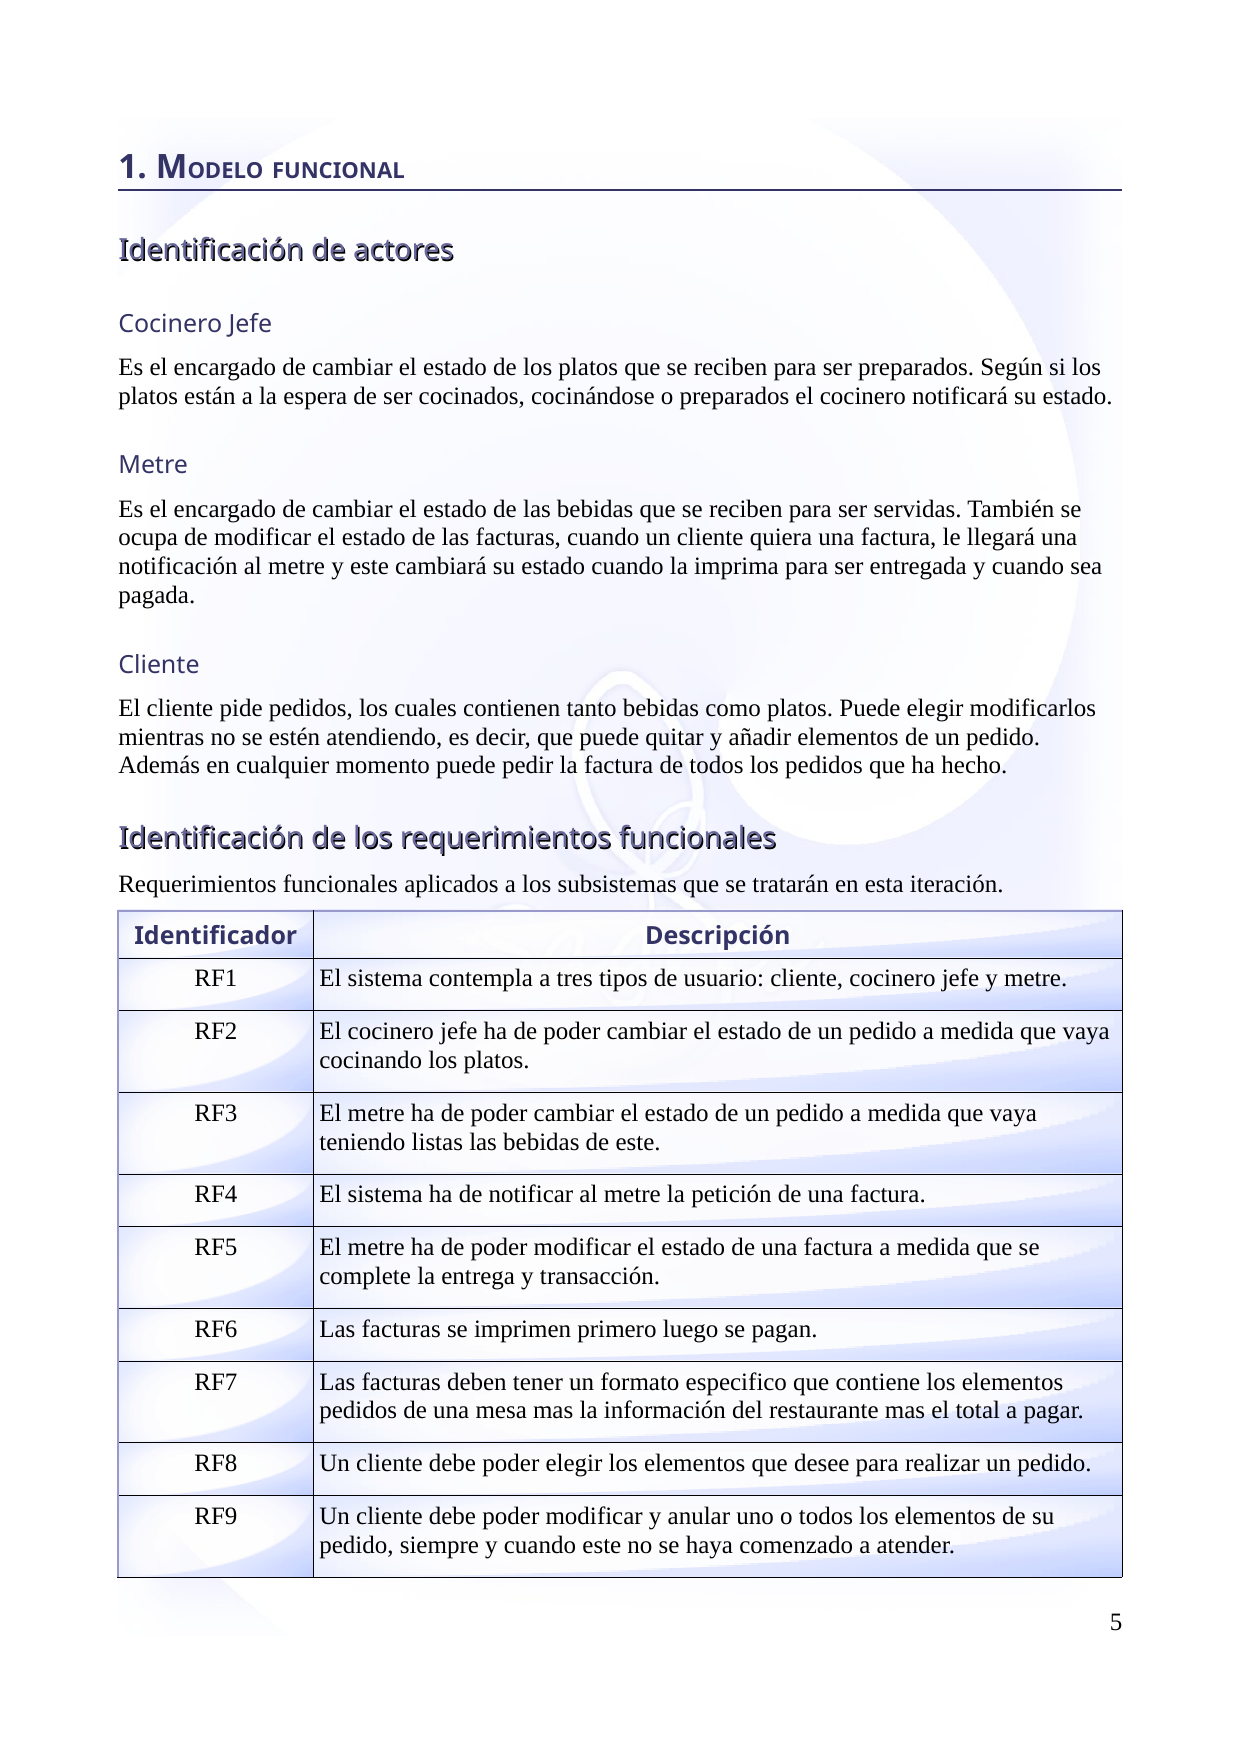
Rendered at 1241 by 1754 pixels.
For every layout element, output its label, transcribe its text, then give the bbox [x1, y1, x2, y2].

picture [118, 1578, 1122, 1636]
subtitle Cocinero Jefe [118, 306, 1122, 340]
table_cell El metre ha de poder modificar el estado de una factura a medida que se complete la entrega y transacción. [314, 1227, 1122, 1308]
subtitle 1. Modelo funcional [118, 143, 1122, 189]
text Es el encargado de cambiar el estado de los platos que se reciben para ser preparados. Según si los platos están a la espera de ser cocinados, cocinándose o preparados el cocinero notificará su estado. [118, 352, 1122, 410]
table_cell El sistema ha de notificar al metre la petición de una factura. [314, 1175, 1122, 1226]
picture [118, 680, 1122, 693]
table_cell Las facturas se imprimen primero luego se pagan. [314, 1309, 1122, 1361]
picture [118, 410, 1122, 447]
table_cell El cocinero jefe ha de poder cambiar el estado de un pedido a medida que vaya cocinando los platos. [314, 1011, 1122, 1092]
picture [118, 897, 1122, 910]
table_cell Un cliente debe poder modificar y anular uno o todos los elementos de su pedido, siempre y cuando este no se haya comenzado a atender. [314, 1496, 1122, 1577]
subtitle Metre [118, 447, 1122, 481]
table_cell RF3 [119, 1093, 313, 1173]
picture [118, 340, 1122, 352]
table_cell RF2 [119, 1011, 313, 1092]
table_cell RF9 [119, 1496, 313, 1577]
table_cell Un cliente debe poder elegir los elementos que desee para realizar un pedido. [314, 1443, 1122, 1495]
table_cell El metre ha de poder cambiar el estado de un pedido a medida que vaya teniendo listas las bebidas de este. [314, 1093, 1122, 1173]
table_cell RF5 [119, 1227, 313, 1308]
table_cell RF8 [119, 1443, 313, 1495]
picture [118, 118, 1122, 143]
table_header Descripción [314, 912, 1122, 958]
text Es el encargado de cambiar el estado de las bebidas que se reciben para ser servidas. También se ocupa de modificar el estado de las facturas, cuando un cliente quiera una factura, le llegará una notificación al metre y este cambiará su estado cuando la imprima para ser entregada y cuando sea pagada. [118, 494, 1122, 609]
picture [118, 856, 1122, 869]
subtitle Identificación de los requerimientos funcionales [118, 817, 1122, 856]
subtitle Cliente [118, 646, 1122, 680]
table_cell RF4 [119, 1175, 313, 1226]
table_cell RF6 [119, 1309, 313, 1361]
table_cell Las facturas deben tener un formato especifico que contiene los elementos pedidos de una mesa mas la información del restaurante mas el total a pagar. [314, 1362, 1122, 1442]
picture [118, 779, 1122, 817]
table_cell El sistema contempla a tres tipos de usuario: cliente, cocinero jefe y metre. [314, 959, 1122, 1010]
picture [118, 268, 1122, 306]
picture [118, 481, 1122, 494]
table_header Identificador [119, 912, 313, 958]
table_cell RF1 [119, 959, 313, 1010]
picture [118, 191, 1122, 228]
subtitle Identificación de actores [118, 228, 1122, 268]
text El cliente pide pedidos, los cuales contienen tanto bebidas como platos. Puede elegir modificarlos mientras no se estén atendiendo, es decir, que puede quitar y añadir elementos de un pedido. Además en cualquier momento puede pedir la factura de todos los pedidos que ha hecho. [118, 693, 1122, 779]
picture [118, 609, 1122, 646]
text Requerimientos funcionales aplicados a los subsistemas que se tratarán en esta iteración. [118, 869, 1122, 897]
table_cell RF7 [119, 1362, 313, 1442]
